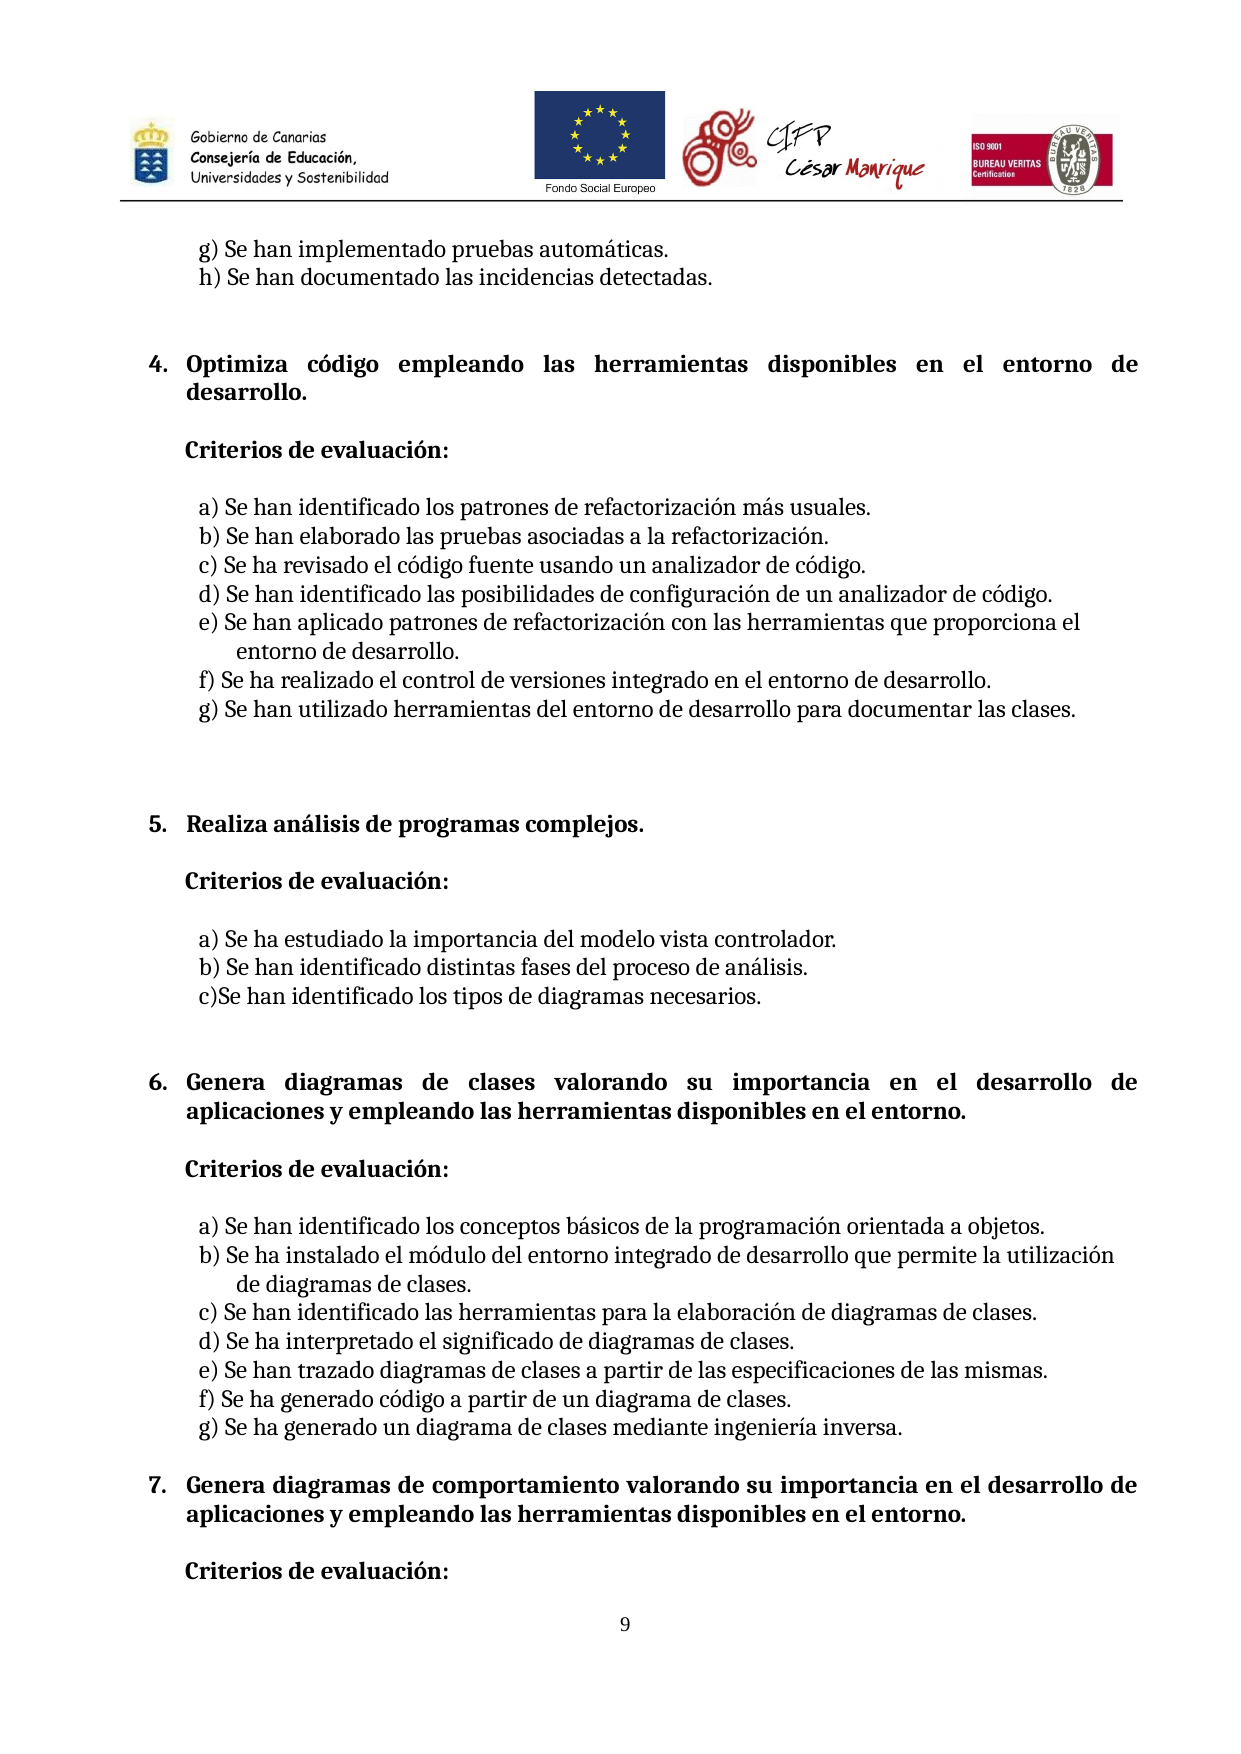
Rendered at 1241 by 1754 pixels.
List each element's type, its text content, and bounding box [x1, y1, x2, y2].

text g) Se ha generado un diagrama de clases mediante ingeniería inversa. [198, 1413, 1139, 1442]
text f) Se ha generado código a partir de un diagrama de clases. [198, 1384, 1139, 1413]
list Genera diagramas de comportamiento valorando su importancia en el desarrollo de aplicaciones y empleando las herramientas disponibles en el entorno. [148, 1471, 1139, 1528]
text a) Se han identificado los conceptos básicos de la programación orientada a objetos. [198, 1212, 1139, 1241]
text c) Se ha revisado el código fuente usando un analizador de código. [198, 551, 1139, 579]
list Genera diagramas de clases valorando su importancia en el desarrollo de aplicaciones y empleando las herramientas disponibles en el entorno. [148, 1068, 1139, 1126]
text a) Se han identificado los patrones de refactorización más usuales. [198, 493, 1139, 522]
text a) Se ha estudiado la importancia del modelo vista controlador. [198, 924, 1139, 953]
text Criterios de evaluación: [148, 1154, 1139, 1183]
text f) Se ha realizado el control de versiones integrado en el entorno de desarrollo. [198, 666, 1139, 694]
text Criterios de evaluación: [148, 436, 1139, 464]
text Criterios de evaluación: [148, 867, 1139, 896]
text c)Se han identificado los tipos de diagramas necesarios. [198, 982, 1139, 1011]
text b) Se ha instalado el módulo del entorno integrado de desarrollo que permite la utilización de diagramas de clases. [198, 1241, 1139, 1298]
text b) Se han identificado distintas fases del proceso de análisis. [198, 953, 1139, 982]
list Realiza análisis de programas complejos. [148, 809, 1139, 838]
text e) Se han aplicado patrones de refactorización con las herramientas que proporciona el entorno de desarrollo. [198, 608, 1139, 666]
text e) Se han trazado diagramas de clases a partir de las especificaciones de las mismas. [198, 1356, 1139, 1384]
text g) Se han utilizado herramientas del entorno de desarrollo para documentar las clases. [198, 694, 1139, 723]
text g) Se han implementado pruebas automáticas. [198, 234, 1139, 263]
text b) Se han elaborado las pruebas asociadas a la refactorización. [198, 522, 1139, 551]
picture [114, 91, 1127, 205]
list Optimiza código empleando las herramientas disponibles en el entorno de desarrollo. [148, 349, 1139, 407]
text Criterios de evaluación: [148, 1557, 1139, 1586]
text d) Se ha interpretado el significado de diagramas de clases. [198, 1327, 1139, 1356]
text h) Se han documentado las incidencias detectadas. [198, 263, 1139, 292]
text c) Se han identificado las herramientas para la elaboración de diagramas de clases. [198, 1298, 1139, 1327]
text d) Se han identificado las posibilidades de configuración de un analizador de código. [198, 579, 1139, 608]
